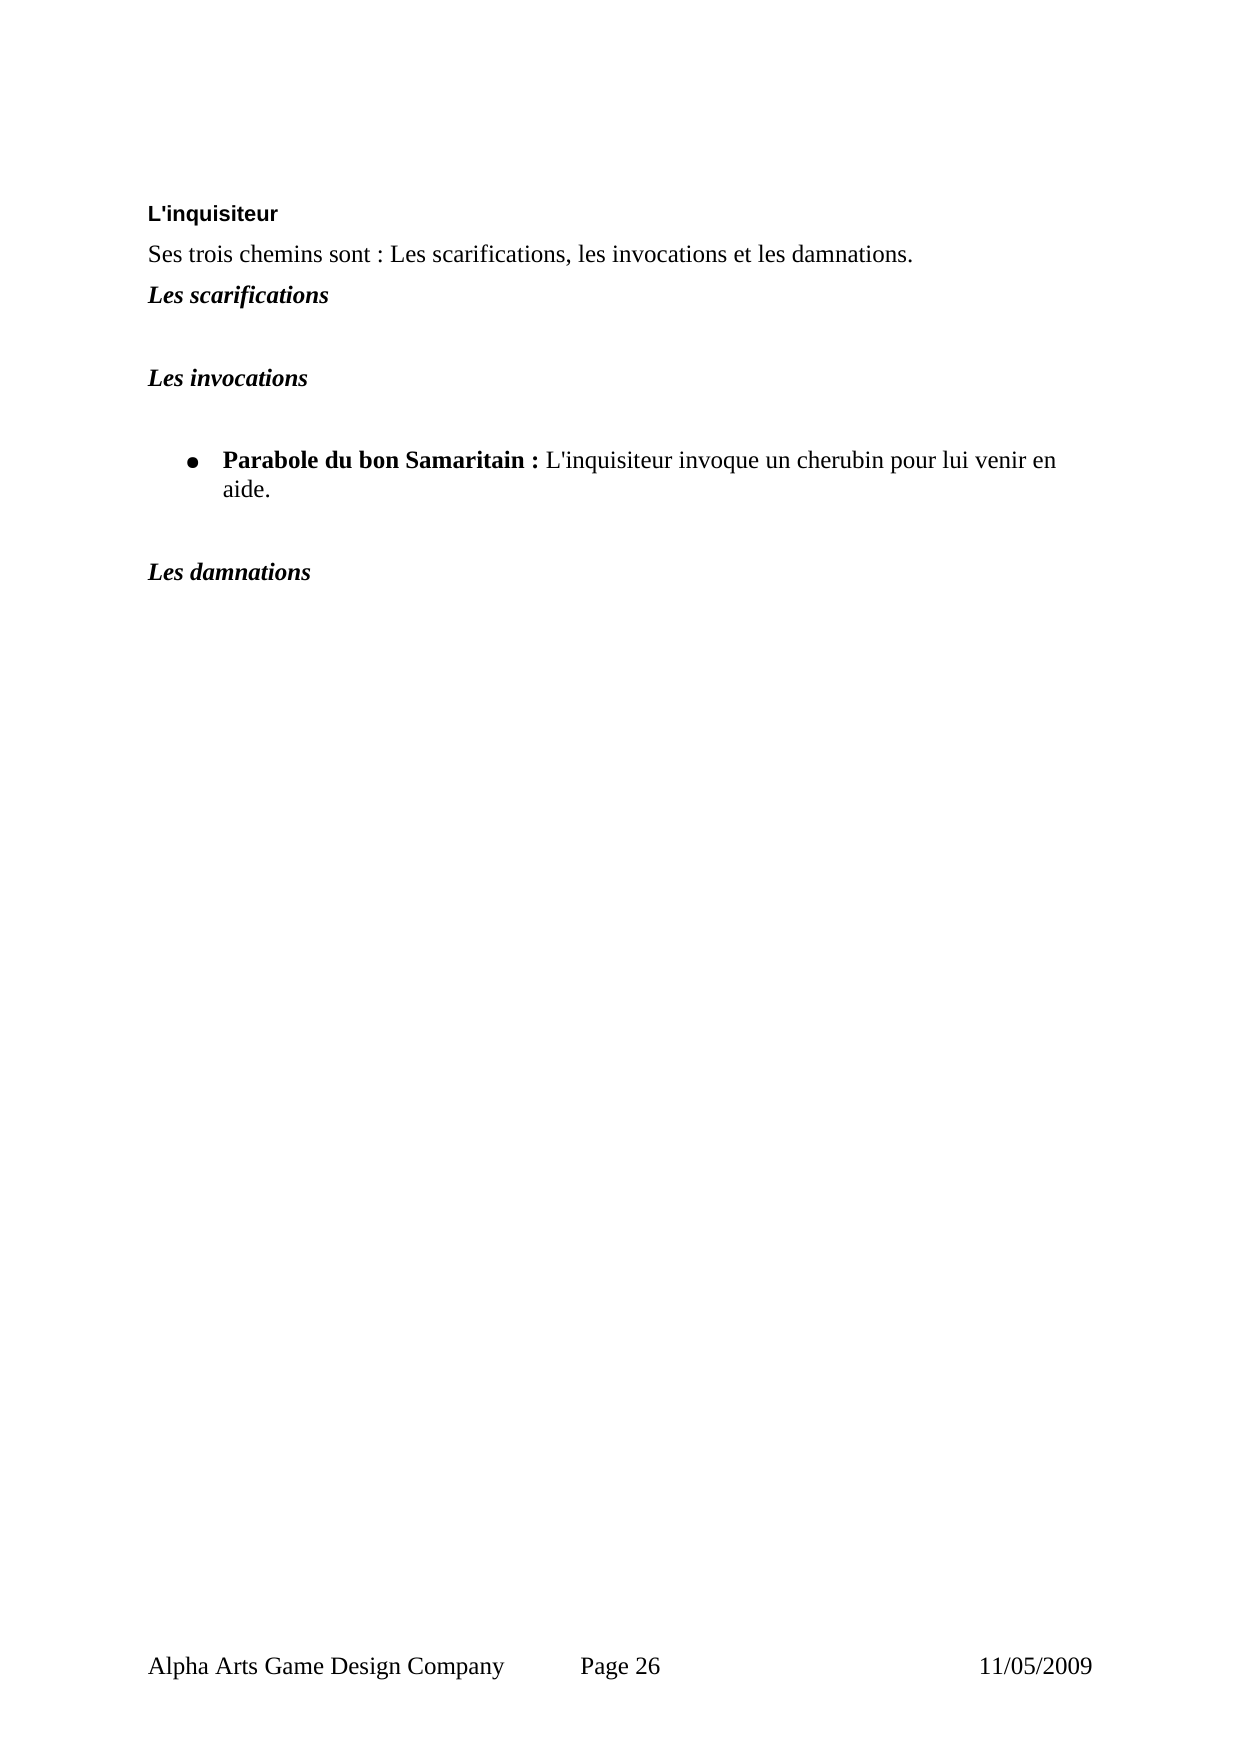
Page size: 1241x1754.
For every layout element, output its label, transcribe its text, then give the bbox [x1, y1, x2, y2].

text Les damnations [148, 557, 1092, 585]
text Ses trois chemins sont : Les scarifications, les invocations et les damnations. [148, 239, 1092, 268]
text Les invocations [148, 363, 1092, 392]
text Les scarifications [148, 280, 1092, 309]
list Parabole du bon Samaritain : L'inquisiteur invoque un cherubin pour lui venir en aide. [185, 445, 1092, 503]
subtitle L'inquisiteur [148, 201, 1092, 227]
